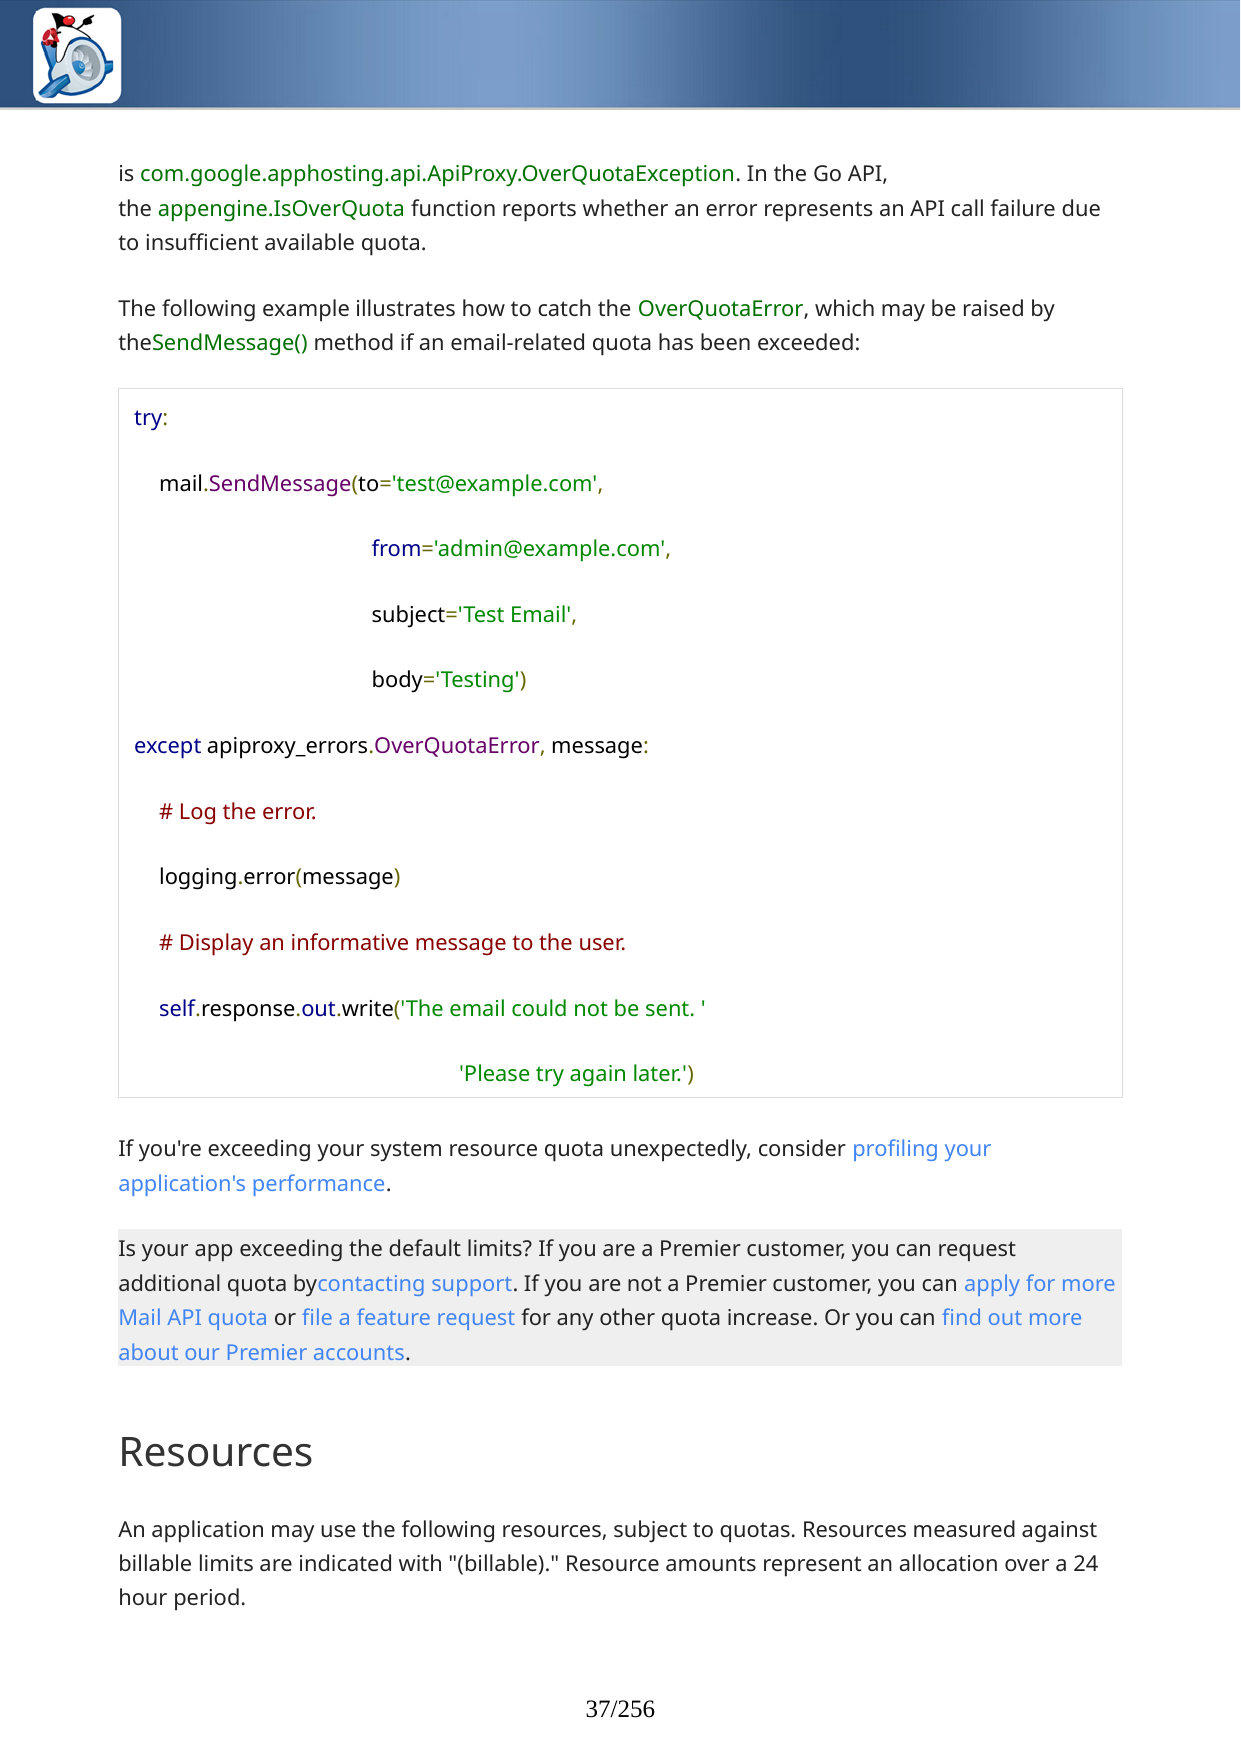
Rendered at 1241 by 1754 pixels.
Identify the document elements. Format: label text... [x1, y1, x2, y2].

text Is your app exceeding the default limits? If you are a Premier customer, you can request additional quota bycontacting support. If you are not a Premier customer, you can apply for more Mail API quota or file a feature request for any other quota increase. Or you can find out more about our Premier accounts. [118, 1229, 1122, 1366]
text If you're exceeding your system resource quota unexpectedly, consider profiling your application's performance. [118, 1129, 1122, 1197]
text mail.SendMessage(to='test@example.com', [119, 453, 1122, 497]
picture [0, 0, 1241, 110]
text # Display an informative message to the user. [119, 913, 1122, 957]
text 'Please try again later.') [119, 1044, 1122, 1097]
text logging.error(message) [119, 847, 1122, 891]
text from='admin@example.com', [119, 519, 1122, 563]
text try: [119, 389, 1122, 432]
subtitle Resources [118, 1422, 1122, 1478]
text is com.google.apphosting.api.ApiProxy.OverQuotaException. In the Go API, the appengine.IsOverQuota function reports whether an error represents an API call failure due to insufficient available quota. [118, 153, 1122, 257]
text An application may use the following resources, subject to quotas. Resources measured against billable limits are indicated with "(billable)." Resource amounts represent an allocation over a 24 hour period. [118, 1509, 1122, 1612]
text subject='Test Email', [119, 585, 1122, 629]
text body='Testing') [119, 650, 1122, 694]
text # Log the error. [119, 782, 1122, 826]
text except apiproxy_errors.OverQuotaError, message: [119, 716, 1122, 760]
text self.response.out.write('The email could not be sent. ' [119, 978, 1122, 1022]
text The following example illustrates how to catch the OverQuotaError, which may be raised by theSendMessage() method if an email-related quota has been exceeded: [118, 288, 1122, 357]
